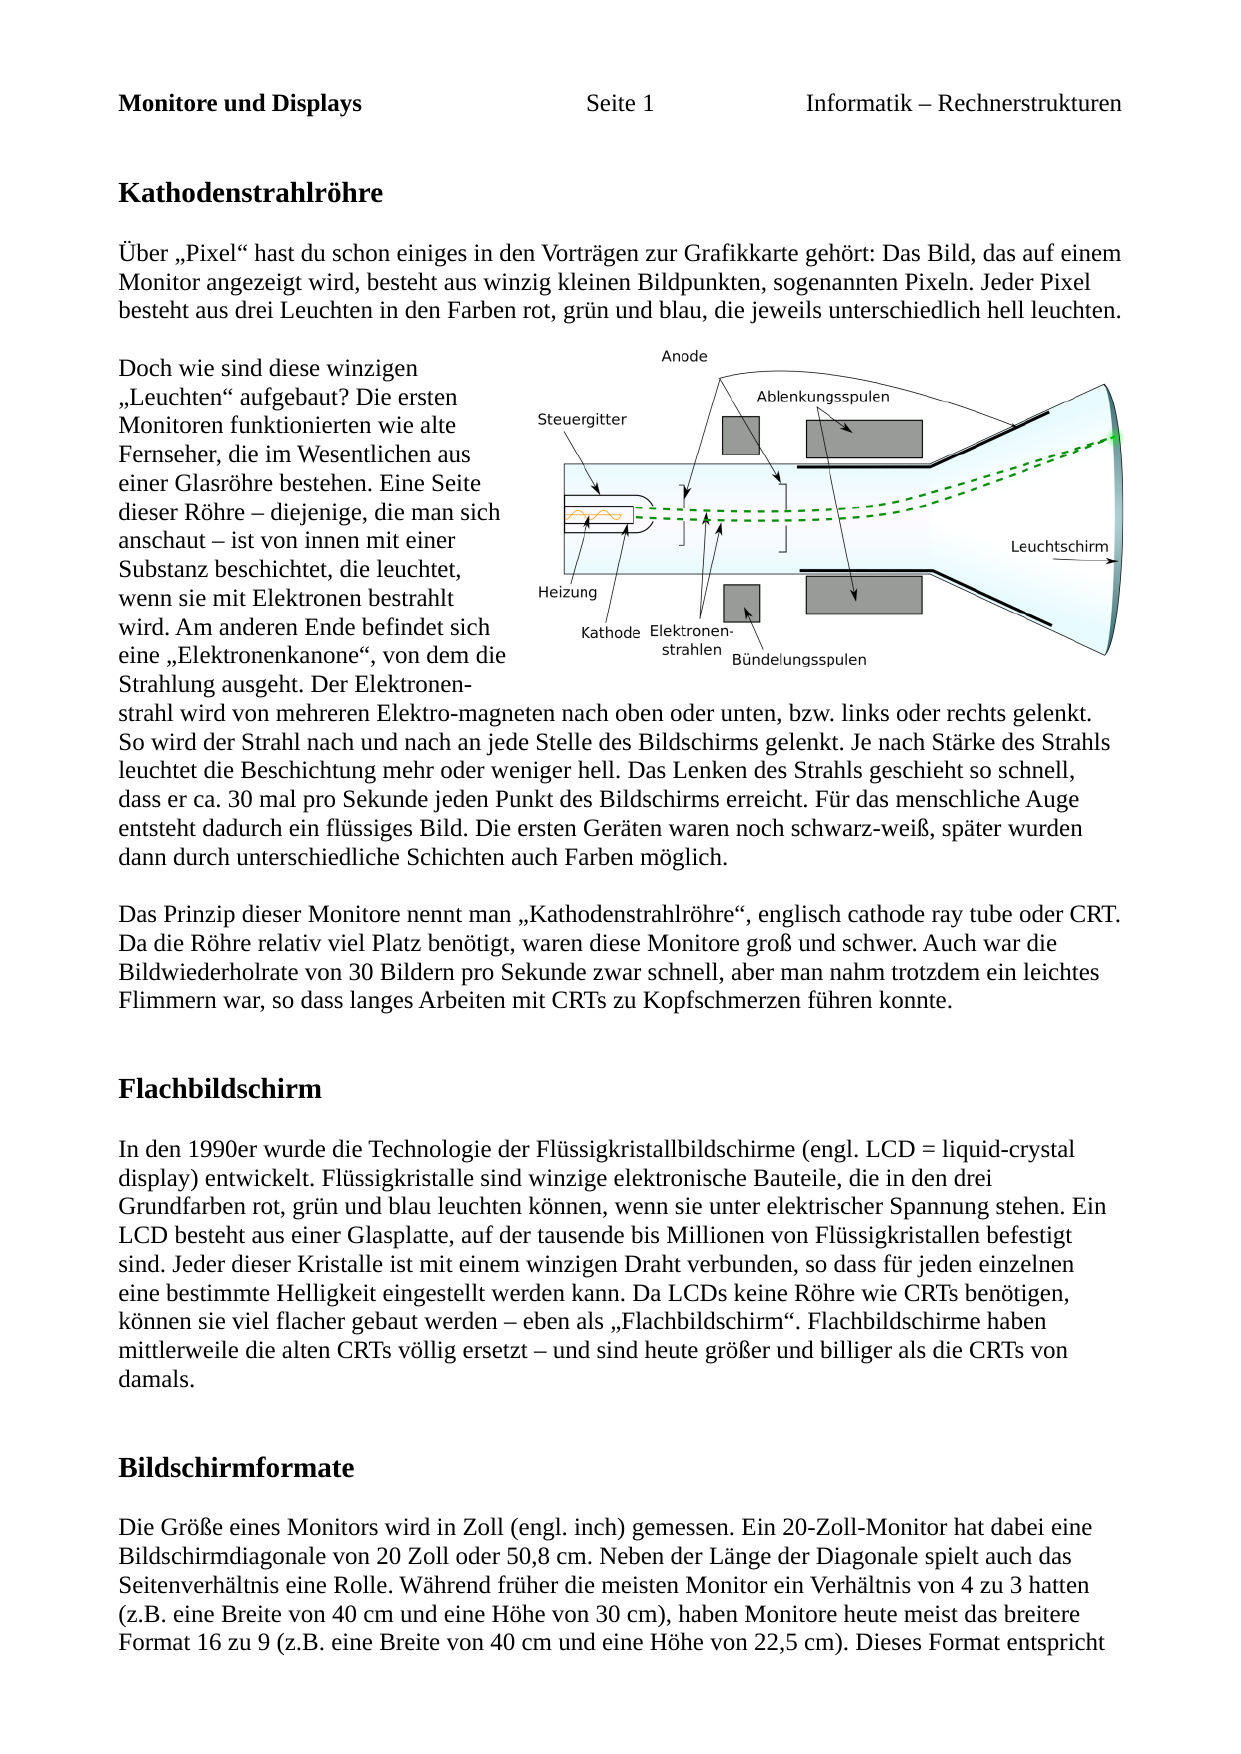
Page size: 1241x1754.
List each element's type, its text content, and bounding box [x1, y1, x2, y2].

text Kathodenstrahlröhre [118, 176, 1122, 209]
text In den 1990er wurde die Technologie der Flüssigkristallbildschirme (engl. LCD = liquid-crystal display) entwickelt. Flüssigkristalle sind winzige elektronische Bauteile, die in den drei Grundfarben rot, grün und blau leuchten können, wenn sie unter elektrischer Spannung stehen. Ein LCD besteht aus einer Glasplatte, auf der tausende bis Millionen von Flüssigkristallen befestigt sind. Jeder dieser Kristalle ist mit einem winzigen Draht verbunden, so dass für jeden einzelnen eine bestimmte Helligkeit eingestellt werden kann. Da LCDs keine Röhre wie CRTs benötigen, können sie viel flacher gebaut werden – eben als „Flachbildschirm“. Flachbildschirme haben mittlerweile die alten CRTs völlig ersetzt – und sind heute größer und billiger als die CRTs von damals. [118, 1134, 1122, 1393]
text Die Größe eines Monitors wird in Zoll (engl. inch) gemessen. Ein 20-Zoll-Monitor hat dabei eine Bildschirmdiagonale von 20 Zoll oder 50,8 cm. Neben der Länge der Diagonale spielt auch das Seitenverhältnis eine Rolle. Während früher die meisten Monitor ein Verhältnis von 4 zu 3 hatten (z.B. eine Breite von 40 cm und eine Höhe von 30 cm), haben Monitore heute meist das breitere Format 16 zu 9 (z.B. eine Breite von 40 cm und eine Höhe von 22,5 cm). Dieses Format entspricht [118, 1512, 1122, 1656]
text Flachbildschirm [118, 1072, 1122, 1105]
text Über „Pixel“ hast du schon einiges in den Vorträgen zur Grafikkarte gehört: Das Bild, das auf einem Monitor angezeigt wird, besteht aus winzig kleinen Bildpunkten, sogenannten Pixeln. Jeder Pixel besteht aus drei Leuchten in den Farben rot, grün und blau, die jeweils unterschiedlich hell leuchten. [118, 238, 1122, 324]
picture [536, 348, 1124, 667]
text Doch wie sind diese winzigen „Leuchten“ aufgebaut? Die ersten Monitoren funktionierten wie alte Fernseher, die im Wesentlichen aus einer Glasröhre bestehen. Eine Seite dieser Röhre – diejenige, die man sich anschaut – ist von innen mit einer Substanz beschichtet, die leuchtet, wenn sie mit Elektronen bestrahlt wird. Am anderen Ende befindet sich eine „Elektronenkanone“, von dem die Strahlung ausgeht. Der Elektronen-strahl wird von mehreren Elektro-magneten nach oben oder unten, bzw. links oder rechts gelenkt. So wird der Strahl nach und nach an jede Stelle des Bildschirms gelenkt. Je nach Stärke des Strahls leuchtet die Beschichtung mehr oder weniger hell. Das Lenken des Strahls geschieht so schnell, dass er ca. 30 mal pro Sekunde jeden Punkt des Bildschirms erreicht. Für das menschliche Auge entsteht dadurch ein flüssiges Bild. Die ersten Geräten waren noch schwarz-weiß, später wurden dann durch unterschiedliche Schichten auch Farben möglich. [118, 353, 1122, 870]
text Das Prinzip dieser Monitore nennt man „Kathodenstrahlröhre“, englisch cathode ray tube oder CRT. Da die Röhre relativ viel Platz benötigt, waren diese Monitore groß und schwer. Auch war die Bildwiederholrate von 30 Bildern pro Sekunde zwar schnell, aber man nahm trotzdem ein leichtes Flimmern war, so dass langes Arbeiten mit CRTs zu Kopfschmerzen führen konnte. [118, 899, 1122, 1014]
text Bildschirmformate [118, 1450, 1122, 1484]
